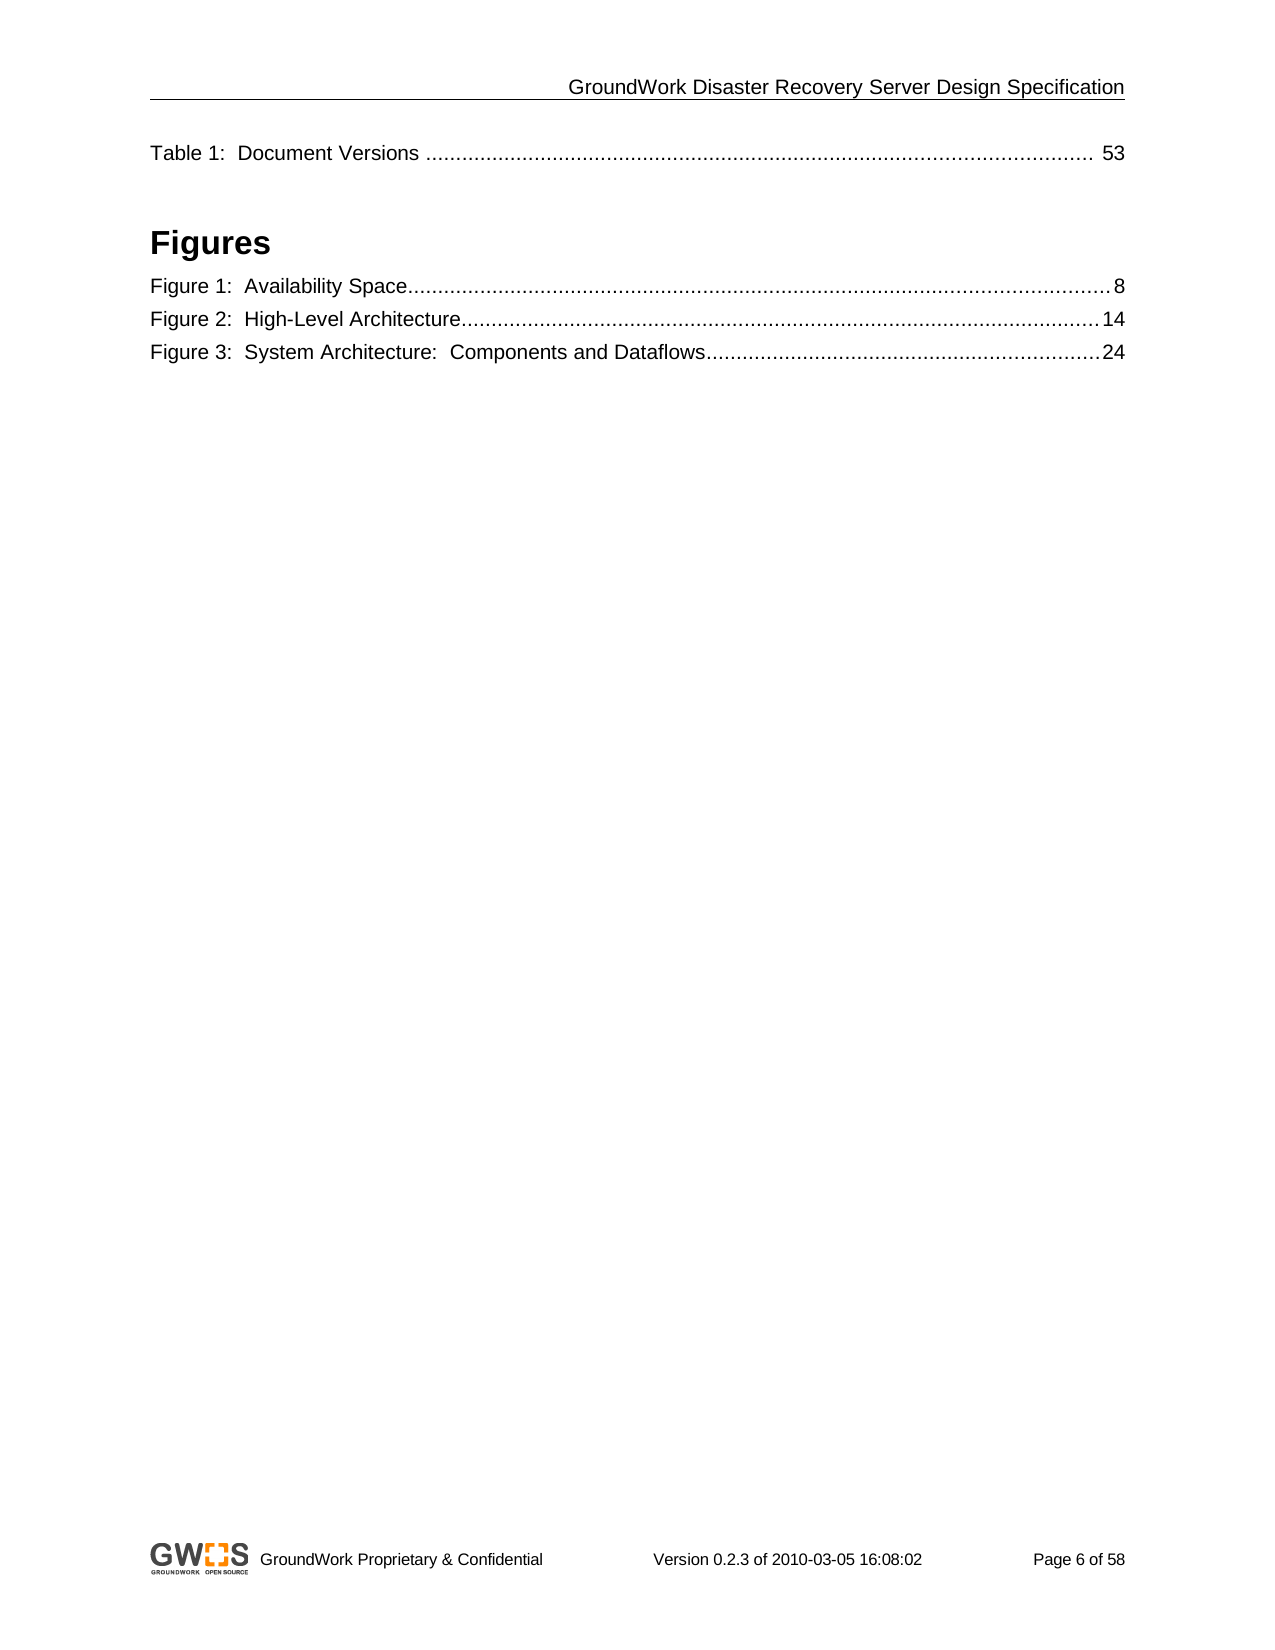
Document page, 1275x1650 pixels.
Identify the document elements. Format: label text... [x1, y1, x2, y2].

text Figure 2: High-Level Architecture 14 [150, 307, 1125, 331]
text Table 1: Document Versions 53 [150, 141, 1125, 165]
text Figure 1: Availability Space 8 [150, 274, 1125, 298]
subtitle Figures [150, 223, 1125, 262]
text Figure 3: System Architecture: Components and Dataflows 24 [150, 340, 1125, 364]
picture [150, 1543, 248, 1575]
